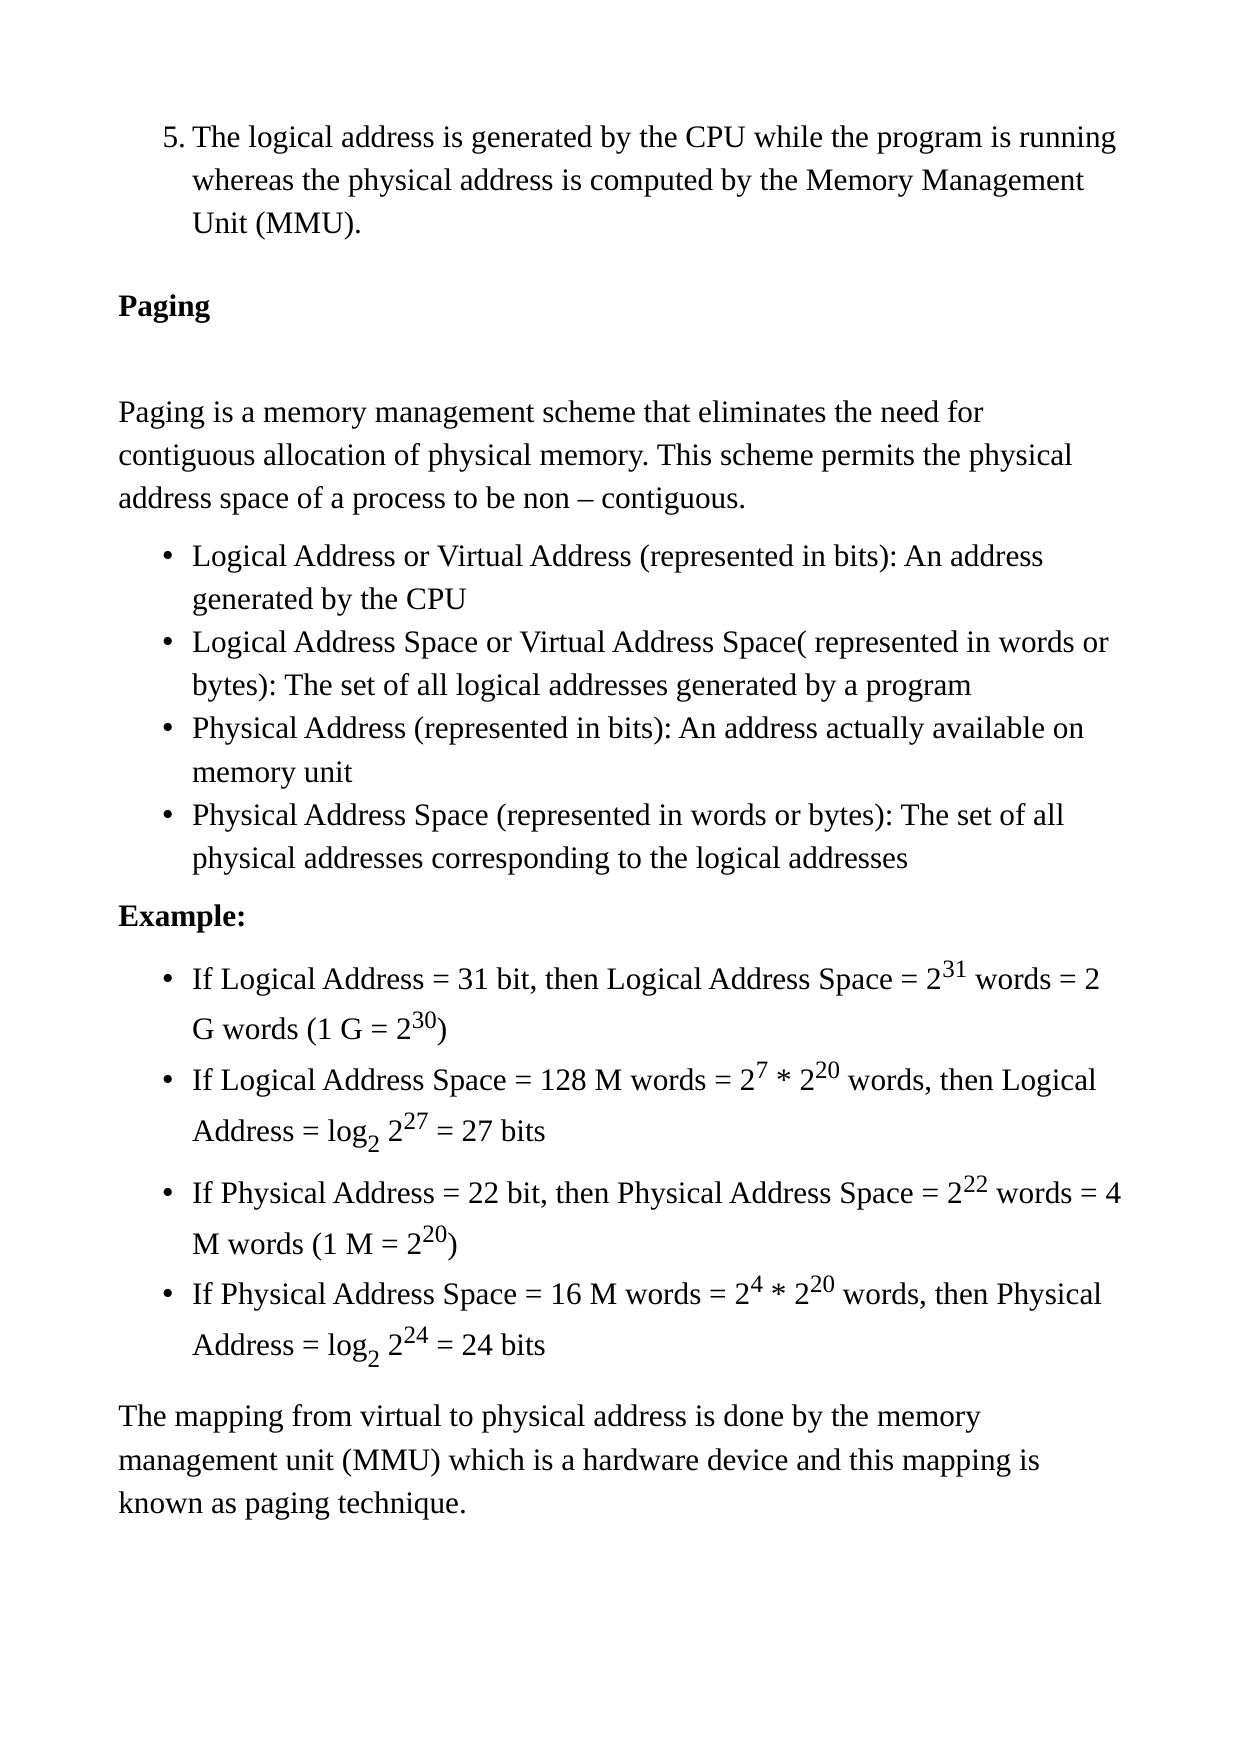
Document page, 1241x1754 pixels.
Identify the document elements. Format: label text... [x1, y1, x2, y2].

list The logical address is generated by the CPU while the program is running whereas the physical address is computed by the Memory Management Unit (MMU). [162, 118, 1122, 240]
text Example: [118, 897, 1122, 933]
text Paging is a memory management scheme that eliminates the need for contiguous allocation of physical memory. This scheme permits the physical address space of a process to be non – contiguous. [118, 393, 1122, 515]
text The mapping from virtual to physical address is done by the memory management unit (MMU) which is a hardware device and this mapping is known as paging technique. [118, 1398, 1122, 1520]
list Physical Address Space (represented in words or bytes): The set of all physical addresses corresponding to the logical addresses [162, 796, 1122, 875]
list Logical Address or Virtual Address (represented in bits): An address generated by the CPU [162, 537, 1122, 616]
list Physical Address (represented in bits): An address actually available on memory unit [162, 710, 1122, 789]
list If Logical Address = 31 bit, then Logical Address Space = 231 words = 2 G words (1 G = 230) [162, 954, 1122, 1047]
subtitle Paging [118, 287, 1122, 323]
list If Physical Address Space = 16 M words = 24 * 220 words, then Physical Address = log2 224 = 24 bits [162, 1269, 1122, 1373]
list If Physical Address = 22 bit, then Physical Address Space = 222 words = 4 M words (1 M = 220) [162, 1169, 1122, 1261]
list If Logical Address Space = 128 M words = 27 * 220 words, then Logical Address = log2 227 = 27 bits [162, 1055, 1122, 1158]
list Logical Address Space or Virtual Address Space( represented in words or bytes): The set of all logical addresses generated by a program [162, 623, 1122, 702]
